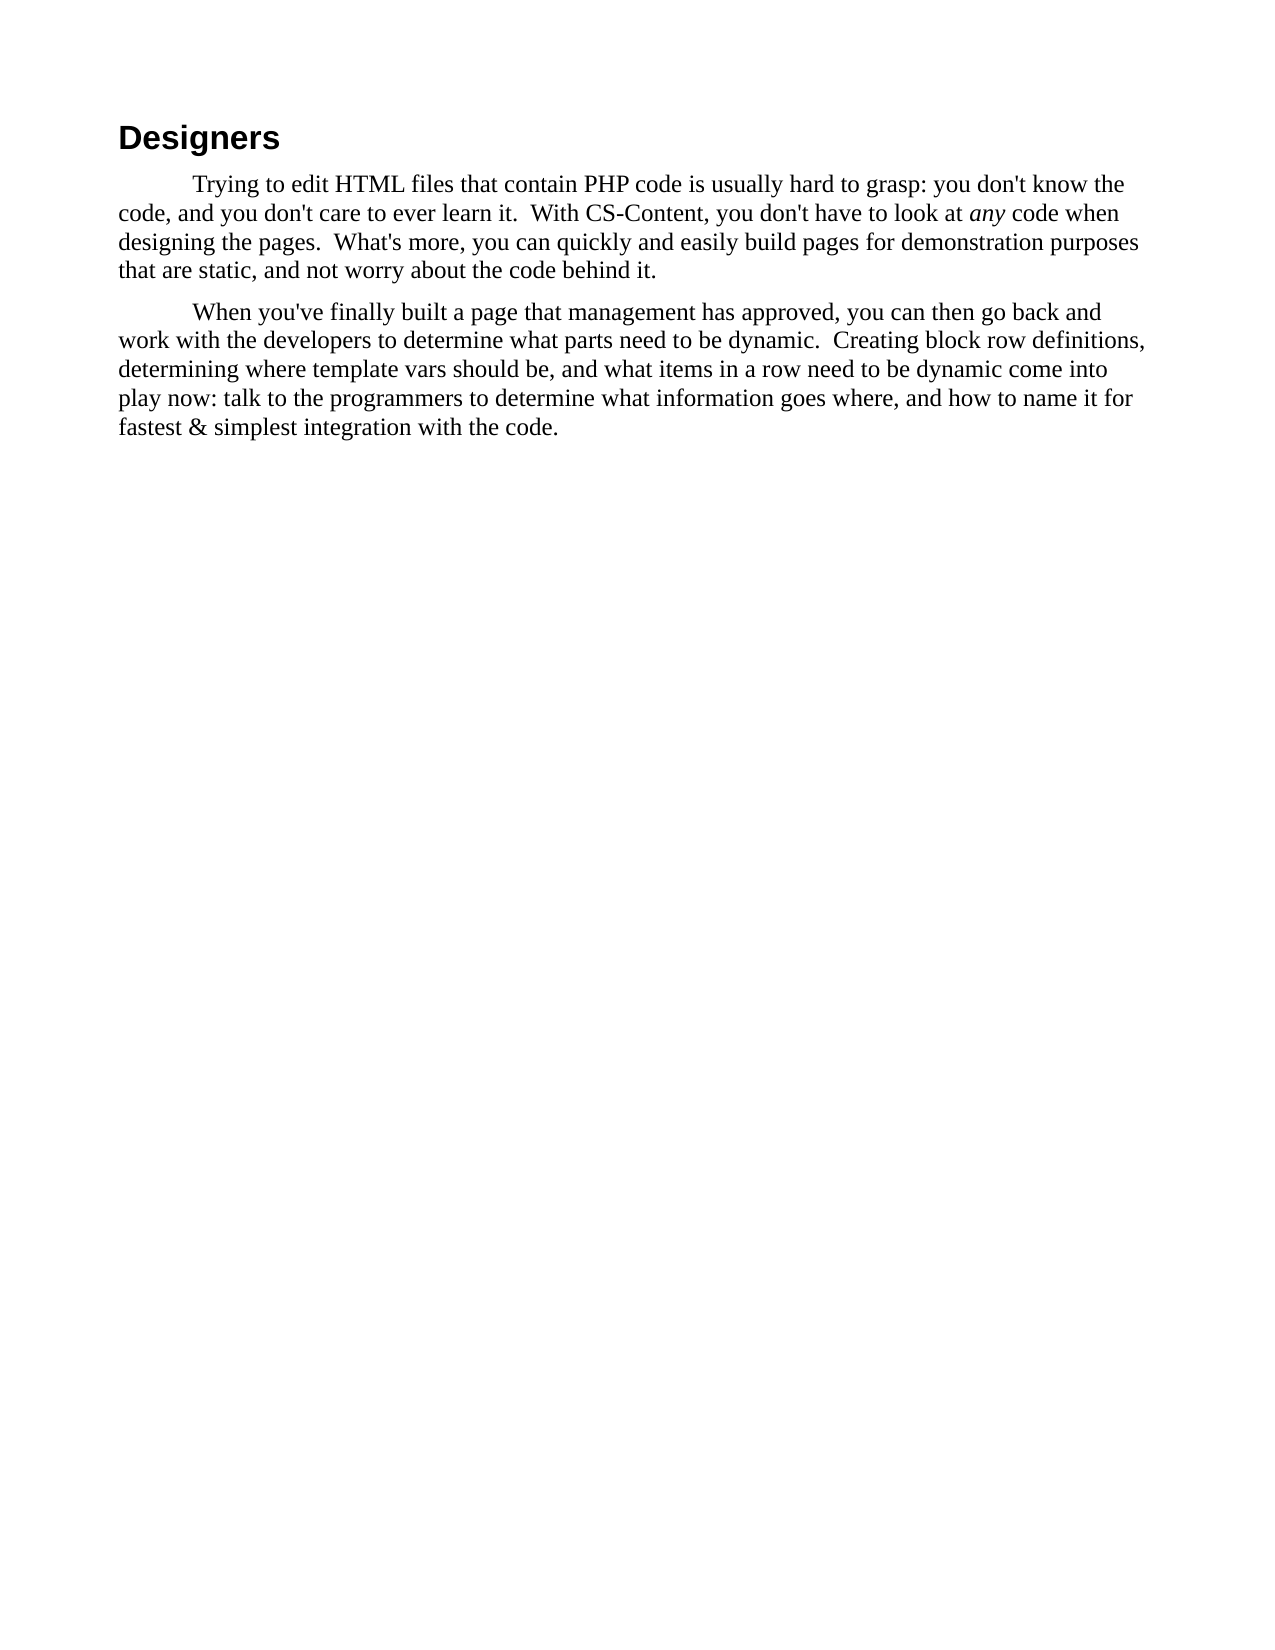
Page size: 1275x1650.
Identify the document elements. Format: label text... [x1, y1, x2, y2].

text When you've finally built a page that management has approved, you can then go back and work with the developers to determine what parts need to be dynamic. Creating block row definitions, determining where template vars should be, and what items in a row need to be dynamic come into play now: talk to the programmers to determine what information goes where, and how to name it for fastest & simplest integration with the code. [118, 297, 1157, 441]
subtitle Designers [118, 118, 1157, 157]
text Trying to edit HTML files that contain PHP code is usually hard to grasp: you don't know the code, and you don't care to ever learn it. With CS-Content, you don't have to look at any code when designing the pages. What's more, you can quickly and easily build pages for demonstration purposes that are static, and not worry about the code behind it. [118, 169, 1157, 284]
